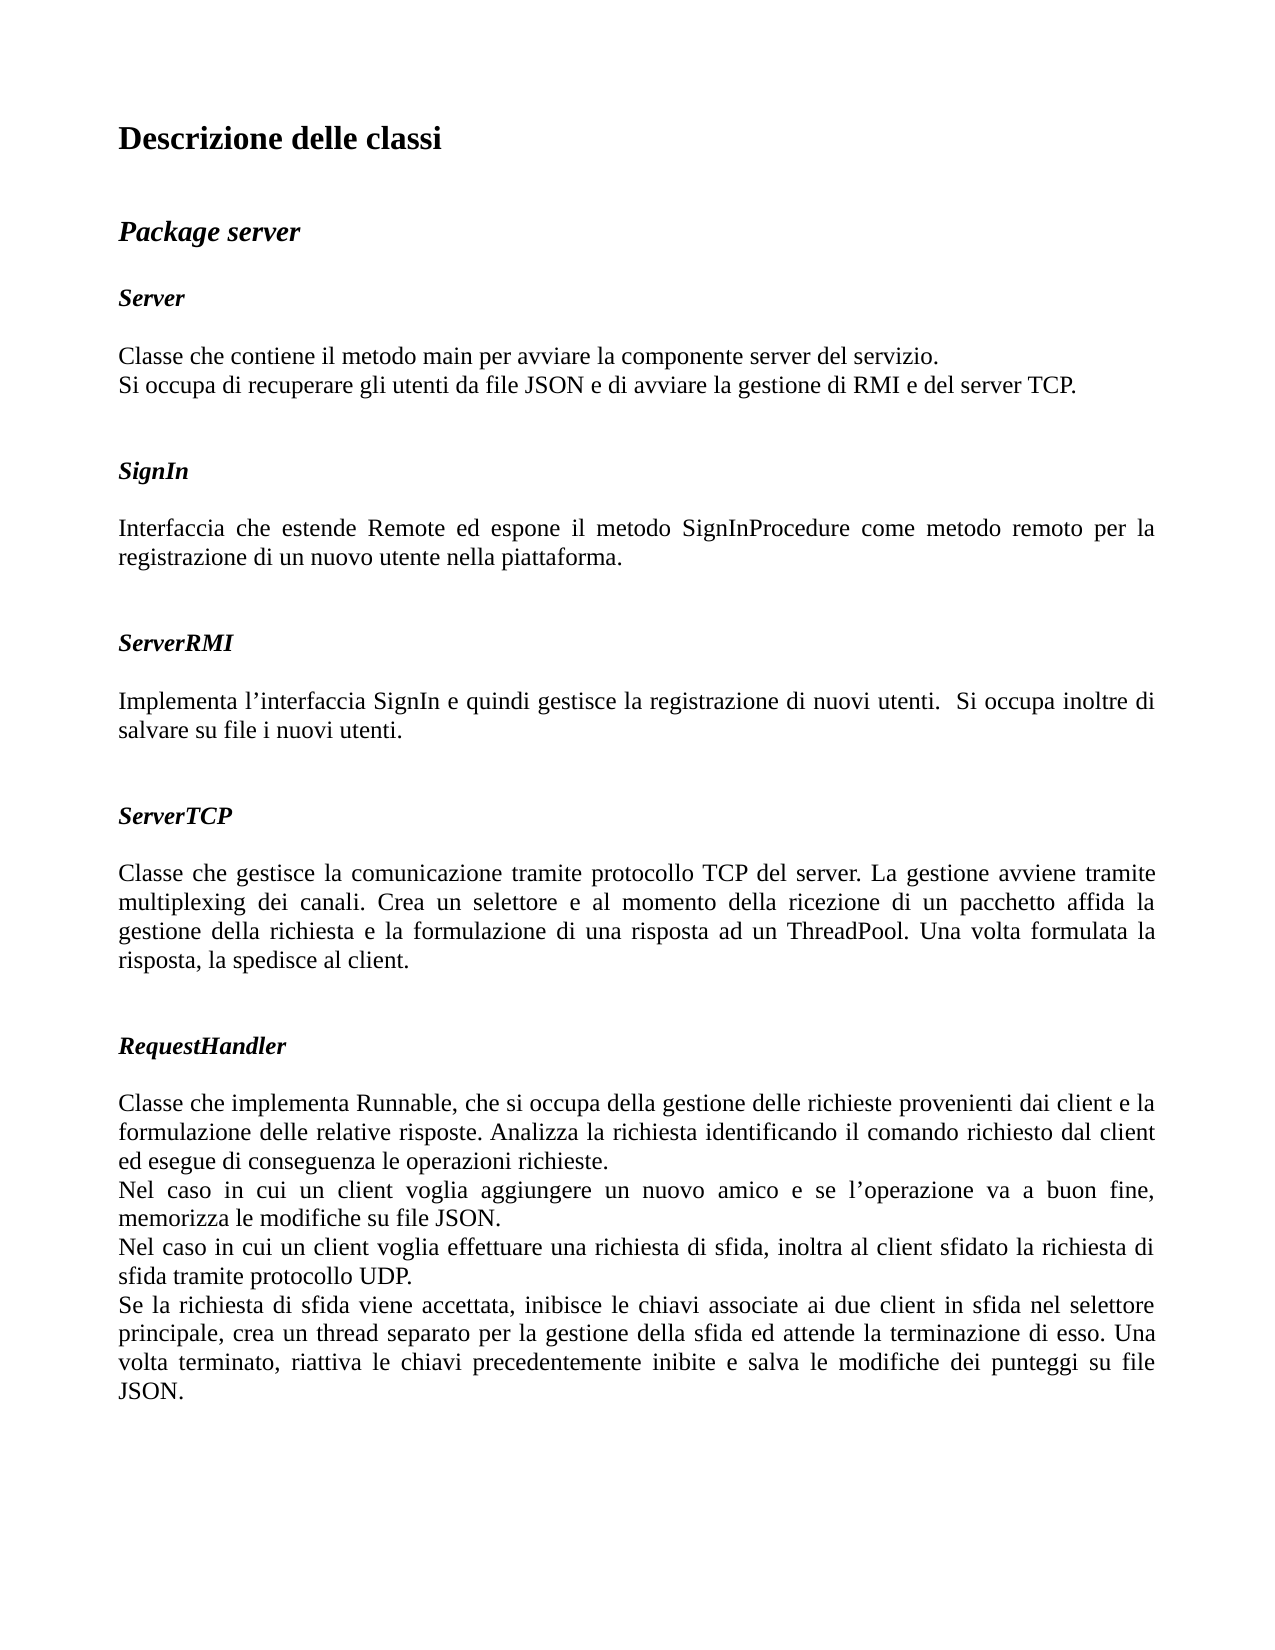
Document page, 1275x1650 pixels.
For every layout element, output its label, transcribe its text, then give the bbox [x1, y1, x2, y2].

text Nel caso in cui un client voglia effettuare una richiesta di sfida, inoltra al client sfidato la richiesta di sfida tramite protocollo UDP. [118, 1232, 1157, 1290]
text Classe che implementa Runnable, che si occupa della gestione delle richieste provenienti dai client e la formulazione delle relative risposte. Analizza la richiesta identificando il comando richiesto dal client ed esegue di conseguenza le operazioni richieste. [118, 1088, 1157, 1175]
text ServerTCP [118, 801, 1157, 830]
text Interfaccia che estende Remote ed espone il metodo SignInProcedure come metodo remoto per la registrazione di un nuovo utente nella piattaforma. [118, 513, 1157, 571]
text RequestHandler [118, 1031, 1157, 1060]
text SignIn [118, 456, 1157, 485]
text ServerRMI [118, 628, 1157, 657]
text Si occupa di recuperare gli utenti da file JSON e di avviare la gestione di RMI e del server TCP. [118, 370, 1157, 398]
text Nel caso in cui un client voglia aggiungere un nuovo amico e se l’operazione va a buon fine, memorizza le modifiche su file JSON. [118, 1175, 1157, 1232]
text Implementa l’interfaccia SignIn e quindi gestisce la registrazione di nuovi utenti. Si occupa inoltre di salvare su file i nuovi utenti. [118, 686, 1157, 743]
text Descrizione delle classi [118, 118, 1157, 156]
text Se la richiesta di sfida viene accettata, inibisce le chiavi associate ai due client in sfida nel selettore principale, crea un thread separato per la gestione della sfida ed attende la terminazione di esso. Una volta terminato, riattiva le chiavi precedentemente inibite e salva le modifiche dei punteggi su file JSON. [118, 1290, 1157, 1405]
text Classe che gestisce la comunicazione tramite protocollo TCP del server. La gestione avviene tramite multiplexing dei canali. Crea un selettore e al momento della ricezione di un pacchetto affida la gestione della richiesta e la formulazione di una risposta ad un ThreadPool. Una volta formulata la risposta, la spedisce al client. [118, 858, 1157, 973]
text Server [118, 283, 1157, 312]
text Package server [118, 214, 1157, 247]
text Classe che contiene il metodo main per avviare la componente server del servizio. [118, 341, 1157, 370]
